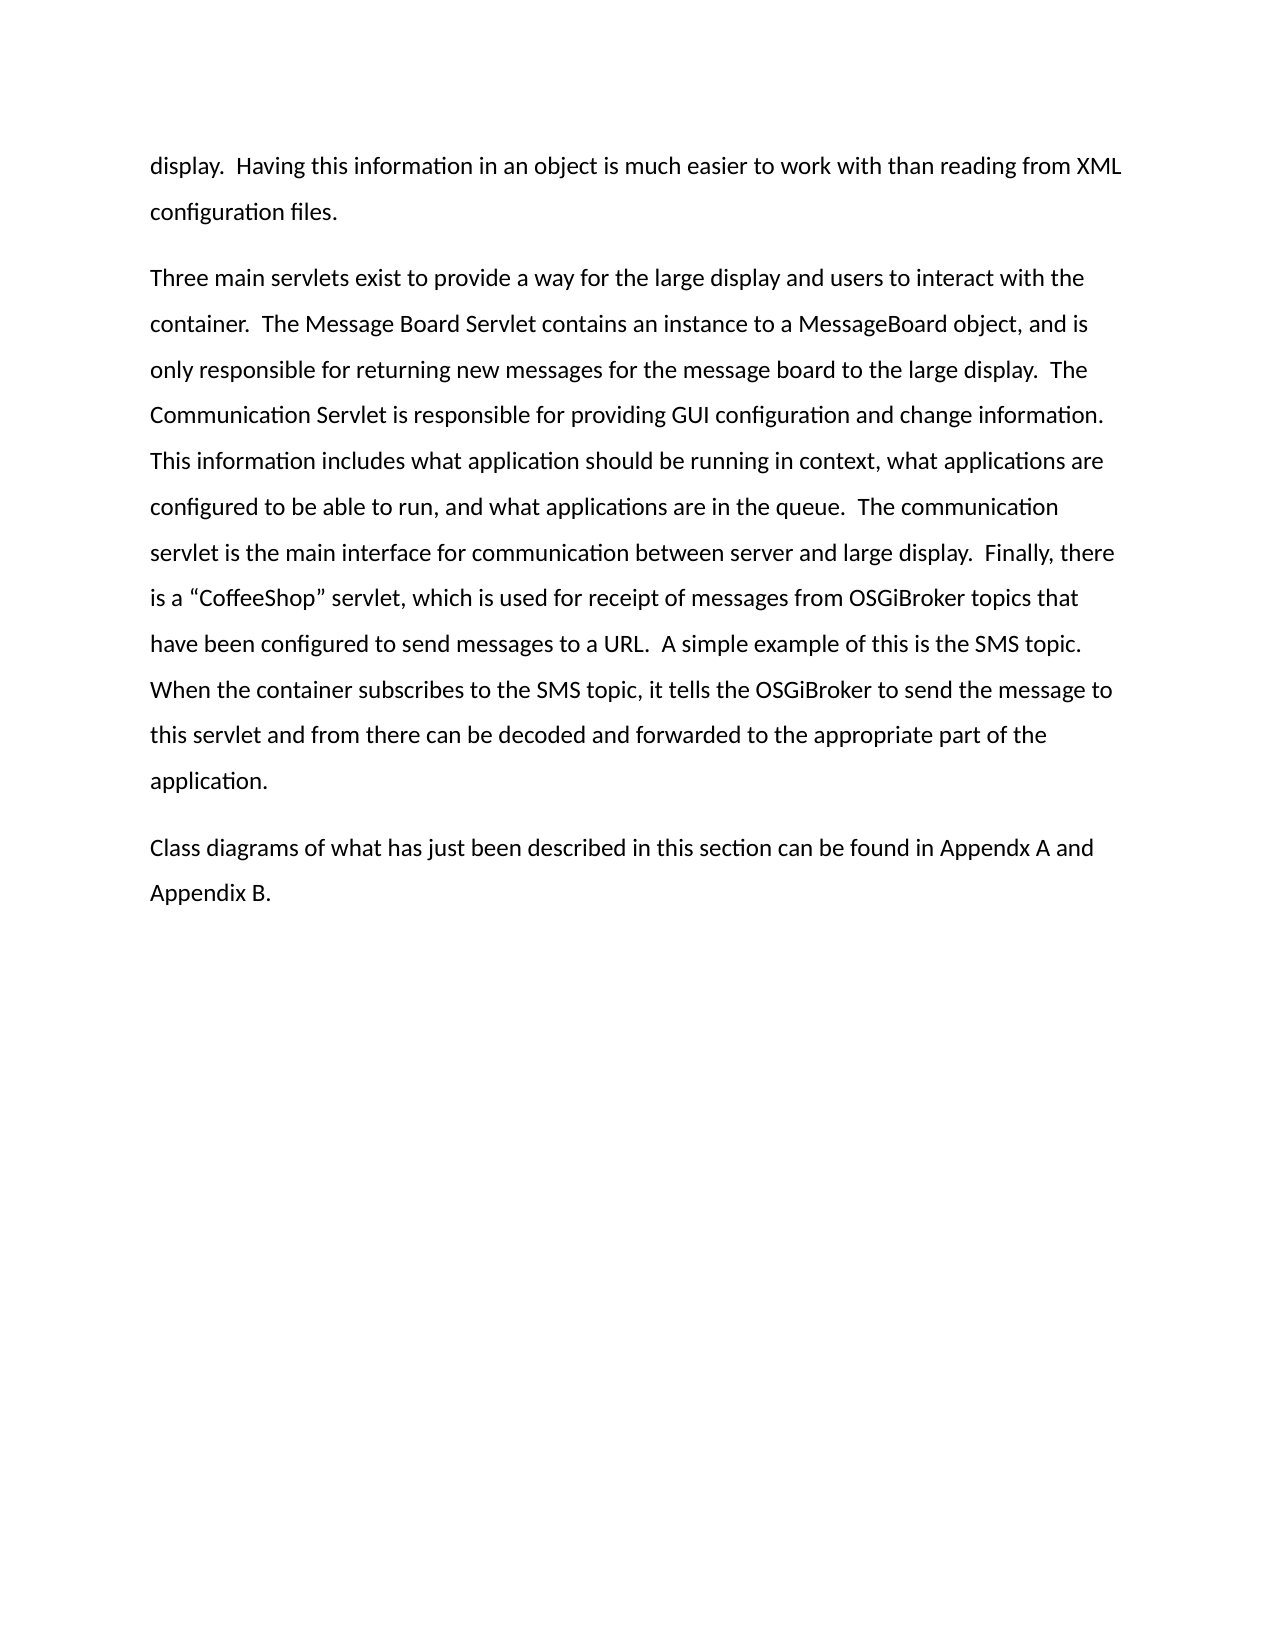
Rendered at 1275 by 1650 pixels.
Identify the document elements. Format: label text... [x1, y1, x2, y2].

text Three main servlets exist to provide a way for the large display and users to interact with the container. The Message Board Servlet contains an instance to a MessageBoard object, and is only responsible for returning new messages for the message board to the large display. The Communication Servlet is responsible for providing GUI configuration and change information. This information includes what application should be running in context, what applications are configured to be able to run, and what applications are in the queue. The communication servlet is the main interface for communication between server and large display. Finally, there is a “CoffeeShop” servlet, which is used for receipt of messages from OSGiBroker topics that have been configured to send messages to a URL. A simple example of this is the SMS topic. When the container subscribes to the SMS topic, it tells the OSGiBroker to send the message to this servlet and from there can be decoded and forwarded to the appropriate part of the application. [150, 262, 1125, 796]
text Class diagrams of what has just been described in this section can be found in Appendx A and Appendix B. [150, 832, 1125, 908]
text display. Having this information in an object is much easier to work with than reading from XML configuration files. [150, 150, 1125, 226]
